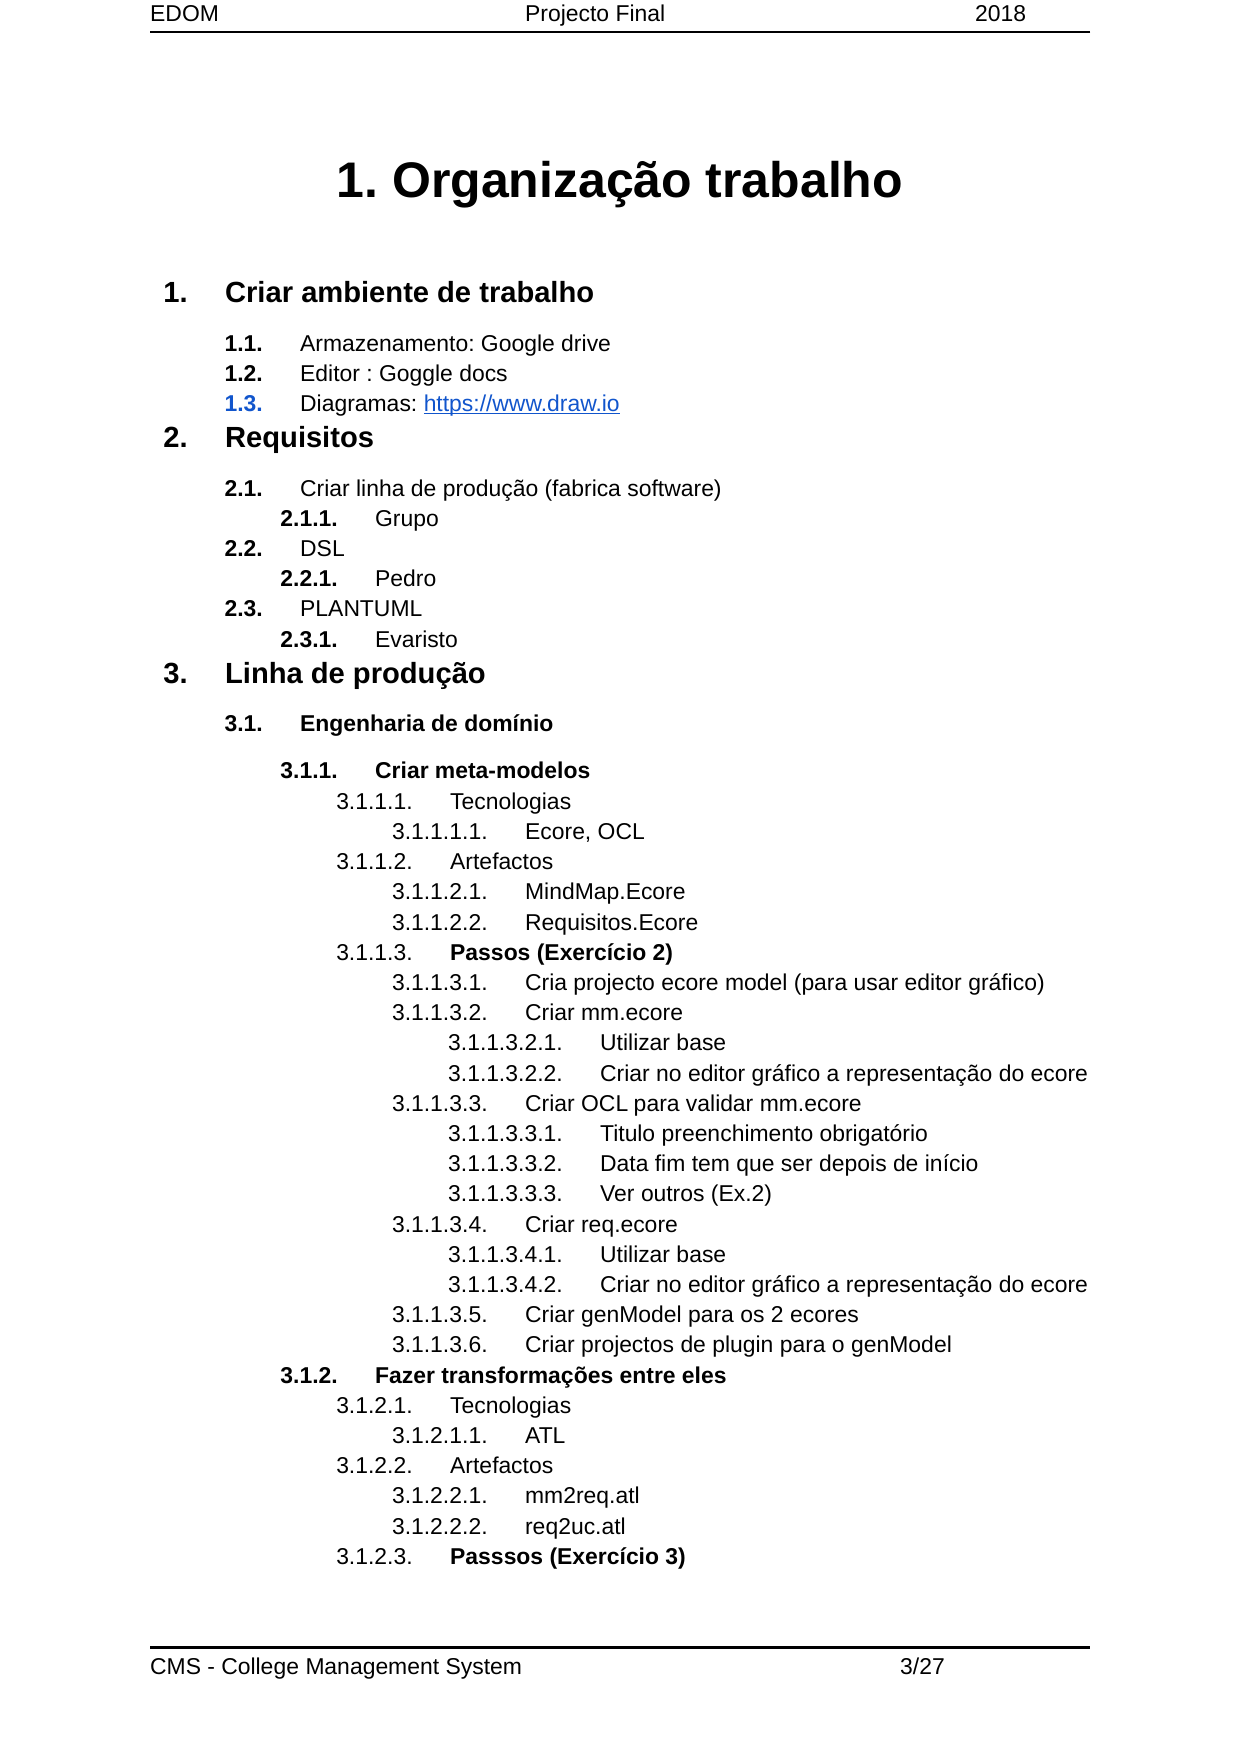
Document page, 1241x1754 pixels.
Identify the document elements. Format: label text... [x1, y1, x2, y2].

list Fazer transformações entre eles [337, 1362, 1090, 1388]
list Criar no editor gráfico a representação do ecore [562, 1059, 1090, 1086]
list Requisitos.Ecore [487, 908, 1090, 935]
list Tecnologias [412, 788, 1090, 814]
list Armazenamento: Google drive [262, 329, 1090, 356]
list Criar no editor gráfico a representação do ecore [562, 1271, 1090, 1297]
list Tecnologias [412, 1392, 1090, 1418]
list Titulo preenchimento obrigatório [562, 1120, 1090, 1146]
list Criar mm.ecore [487, 999, 1090, 1025]
list Criar projectos de plugin para o genModel [487, 1331, 1090, 1358]
subtitle Criar ambiente de trabalho [187, 275, 1090, 309]
list Passsos (Exercício 3) [412, 1543, 1090, 1569]
list Criar genModel para os 2 ecores [487, 1301, 1090, 1327]
list Editor : Goggle docs [262, 360, 1090, 386]
list Criar linha de produção (fabrica software) [262, 474, 1090, 501]
list mm2req.atl [487, 1482, 1090, 1509]
list Artefactos [412, 848, 1090, 874]
list Cria projecto ecore model (para usar editor gráfico) [487, 969, 1090, 995]
subtitle 1. Organização trabalho [150, 150, 1090, 207]
list PLANTUML [262, 595, 1090, 622]
list Ver outros (Ex.2) [562, 1180, 1090, 1207]
list ATL [487, 1422, 1090, 1448]
list Utilizar base [562, 1029, 1090, 1056]
list Data fim tem que ser depois de início [562, 1150, 1090, 1176]
list DSL [262, 535, 1090, 561]
list Criar req.ecore [487, 1211, 1090, 1237]
list Pedro [337, 565, 1090, 592]
subtitle Engenharia de domínio [262, 710, 1090, 737]
list Grupo [337, 505, 1090, 531]
list Passos (Exercício 2) [412, 939, 1090, 965]
list MindMap.Ecore [487, 878, 1090, 904]
subtitle Requisitos [187, 420, 1090, 454]
list Diagramas: https://www.draw.io [262, 390, 1090, 416]
list Ecore, OCL [487, 818, 1090, 844]
list Utilizar base [562, 1241, 1090, 1267]
list Evaristo [337, 626, 1090, 652]
list Criar OCL para validar mm.ecore [487, 1090, 1090, 1116]
list req2uc.atl [487, 1513, 1090, 1539]
subtitle Linha de produção [187, 656, 1090, 689]
list Artefactos [412, 1452, 1090, 1478]
list Criar meta-modelos [337, 757, 1090, 784]
